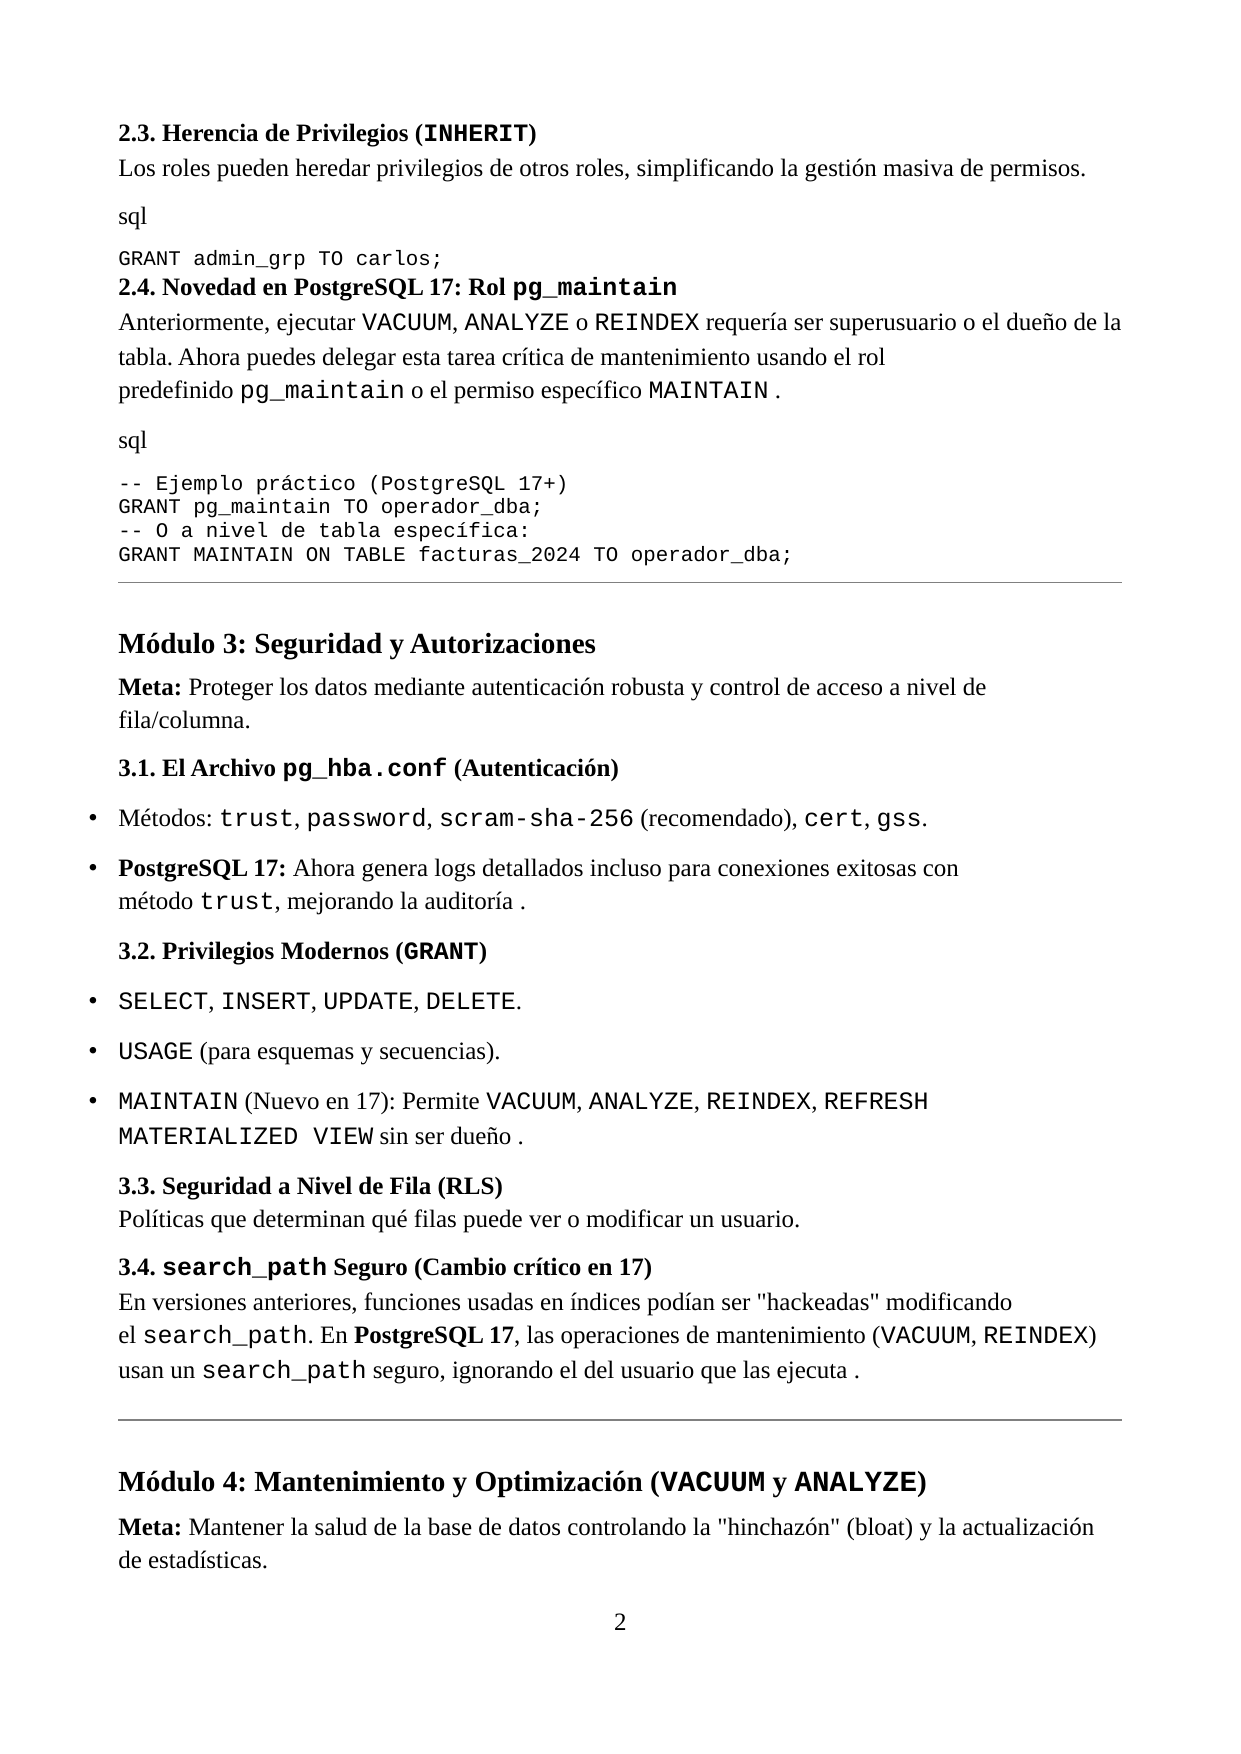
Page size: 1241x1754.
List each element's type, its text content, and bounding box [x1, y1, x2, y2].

text sql [118, 425, 1122, 454]
subtitle Módulo 3: Seguridad y Autorizaciones [118, 626, 1122, 660]
text 3.4. search_path Seguro (Cambio crítico en 17) En versiones anteriores, funciones usadas en índices podían ser "hackeadas" modificando el search_path. En PostgreSQL 17, las operaciones de mantenimiento (VACUUM, REINDEX) usan un search_path seguro, ignorando el del usuario que las ejecuta . [118, 1252, 1122, 1386]
text GRANT admin_grp TO carlos; [118, 248, 1122, 272]
list MAINTAIN (Nuevo en 17): Permite VACUUM, ANALYZE, REINDEX, REFRESH MATERIALIZED VIEW sin ser dueño . [118, 1086, 1122, 1152]
text 3.3. Seguridad a Nivel de Fila (RLS) Políticas que determinan qué filas puede ver o modificar un usuario. [118, 1171, 1122, 1233]
text 3.1. El Archivo pg_hba.conf (Autenticación) [118, 753, 1122, 784]
text sql [118, 201, 1122, 229]
subtitle Módulo 4: Mantenimiento y Optimización (VACUUM y ANALYZE) [118, 1464, 1122, 1500]
text Meta: Mantener la salud de la base de datos controlando la "hinchazón" (bloat) y la actualización de estadísticas. [118, 1512, 1122, 1574]
text 2.4. Novedad en PostgreSQL 17: Rol pg_maintain Anteriormente, ejecutar VACUUM, ANALYZE o REINDEX requería ser superusuario o el dueño de la tabla. Ahora puedes delegar esta tarea crítica de mantenimiento usando el rol predefinido pg_maintain o el permiso específico MAINTAIN . [118, 272, 1122, 406]
text 2.3. Herencia de Privilegios (INHERIT) Los roles pueden heredar privilegios de otros roles, simplificando la gestión masiva de permisos. [118, 118, 1122, 182]
text -- Ejemplo práctico (PostgreSQL 17+) [118, 473, 1122, 497]
list Métodos: trust, password, scram-sha-256 (recomendado), cert, gss. [118, 803, 1122, 834]
text 3.2. Privilegios Modernos (GRANT) [118, 936, 1122, 967]
text GRANT pg_maintain TO operador_dba; [118, 497, 1122, 520]
text -- O a nivel de tabla específica: [118, 520, 1122, 544]
text Meta: Proteger los datos mediante autenticación robusta y control de acceso a nivel de fila/columna. [118, 672, 1122, 734]
list SELECT, INSERT, UPDATE, DELETE. [118, 986, 1122, 1017]
list PostgreSQL 17: Ahora genera logs detallados incluso para conexiones exitosas con método trust, mejorando la auditoría . [118, 853, 1122, 917]
text GRANT MAINTAIN ON TABLE facturas_2024 TO operador_dba; [118, 544, 1122, 567]
list USAGE (para esquemas y secuencias). [118, 1036, 1122, 1067]
